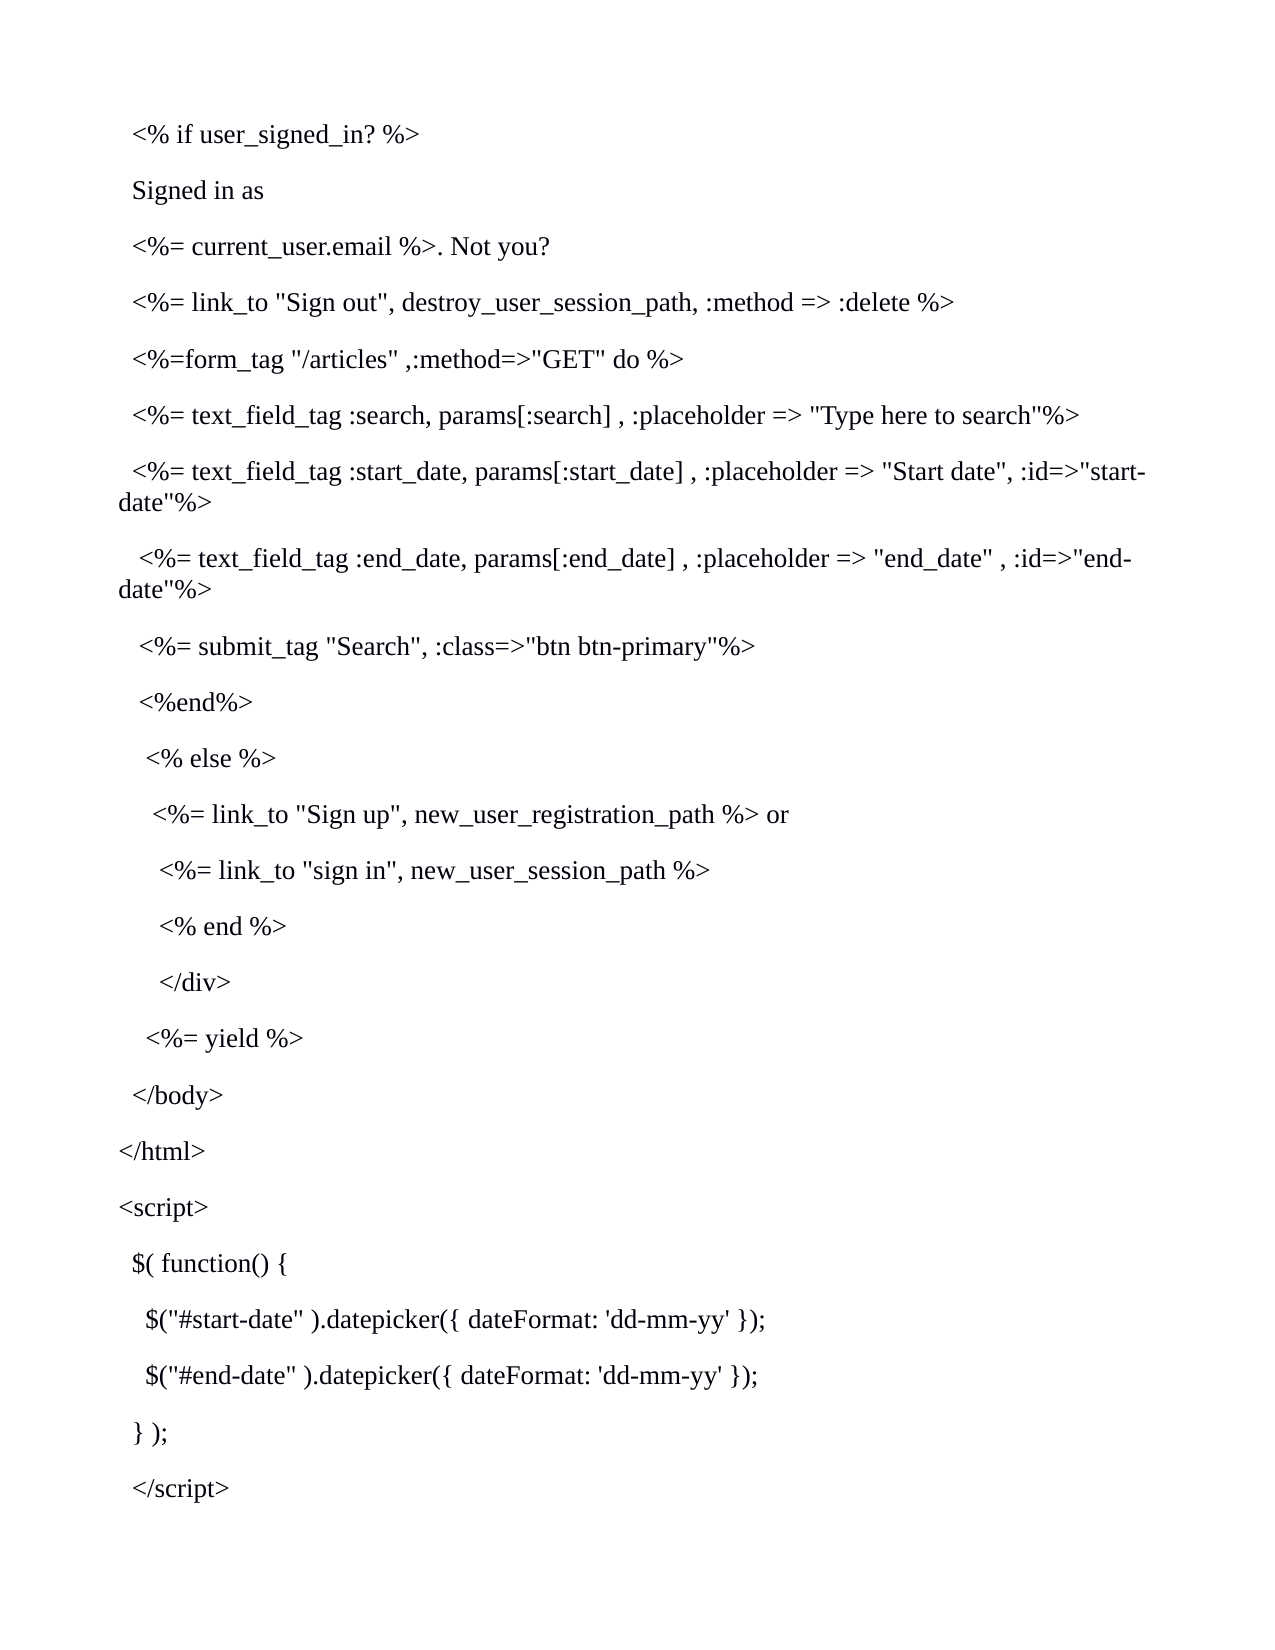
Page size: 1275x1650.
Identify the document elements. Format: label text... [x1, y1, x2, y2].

text <%=form_tag "/articles" ,:method=>"GET" do %> [118, 343, 1157, 374]
text $( function() { [118, 1247, 1157, 1278]
text </body> [118, 1079, 1157, 1110]
text <%= submit_tag "Search", :class=>"btn btn-primary"%> [118, 629, 1157, 661]
text </script> [118, 1472, 1157, 1503]
text </html> [118, 1135, 1157, 1166]
text $("#start-date" ).datepicker({ dateFormat: 'dd-mm-yy' }); [118, 1303, 1157, 1334]
text <%= link_to "Sign out", destroy_user_session_path, :method => :delete %> [118, 287, 1157, 318]
text <% if user_signed_in? %> [118, 118, 1157, 149]
text <%end%> [118, 686, 1157, 717]
text <%= link_to "sign in", new_user_session_path %> [118, 854, 1157, 885]
text } ); [118, 1416, 1157, 1447]
text <%= text_field_tag :search, params[:search] , :placeholder => "Type here to search"%> [118, 399, 1157, 430]
text <%= current_user.email %>. Not you? [118, 230, 1157, 262]
text <script> [118, 1191, 1157, 1222]
text </div> [118, 966, 1157, 998]
text $("#end-date" ).datepicker({ dateFormat: 'dd-mm-yy' }); [118, 1359, 1157, 1391]
text Signed in as [118, 174, 1157, 205]
text <%= yield %> [118, 1023, 1157, 1054]
text <%= link_to "Sign up", new_user_registration_path %> or [118, 798, 1157, 829]
text <%= text_field_tag :end_date, params[:end_date] , :placeholder => "end_date" , :id=>"end-date"%> [118, 542, 1157, 604]
text <%= text_field_tag :start_date, params[:start_date] , :placeholder => "Start date", :id=>"start-date"%> [118, 455, 1157, 517]
text <% else %> [118, 742, 1157, 773]
text <% end %> [118, 910, 1157, 941]
